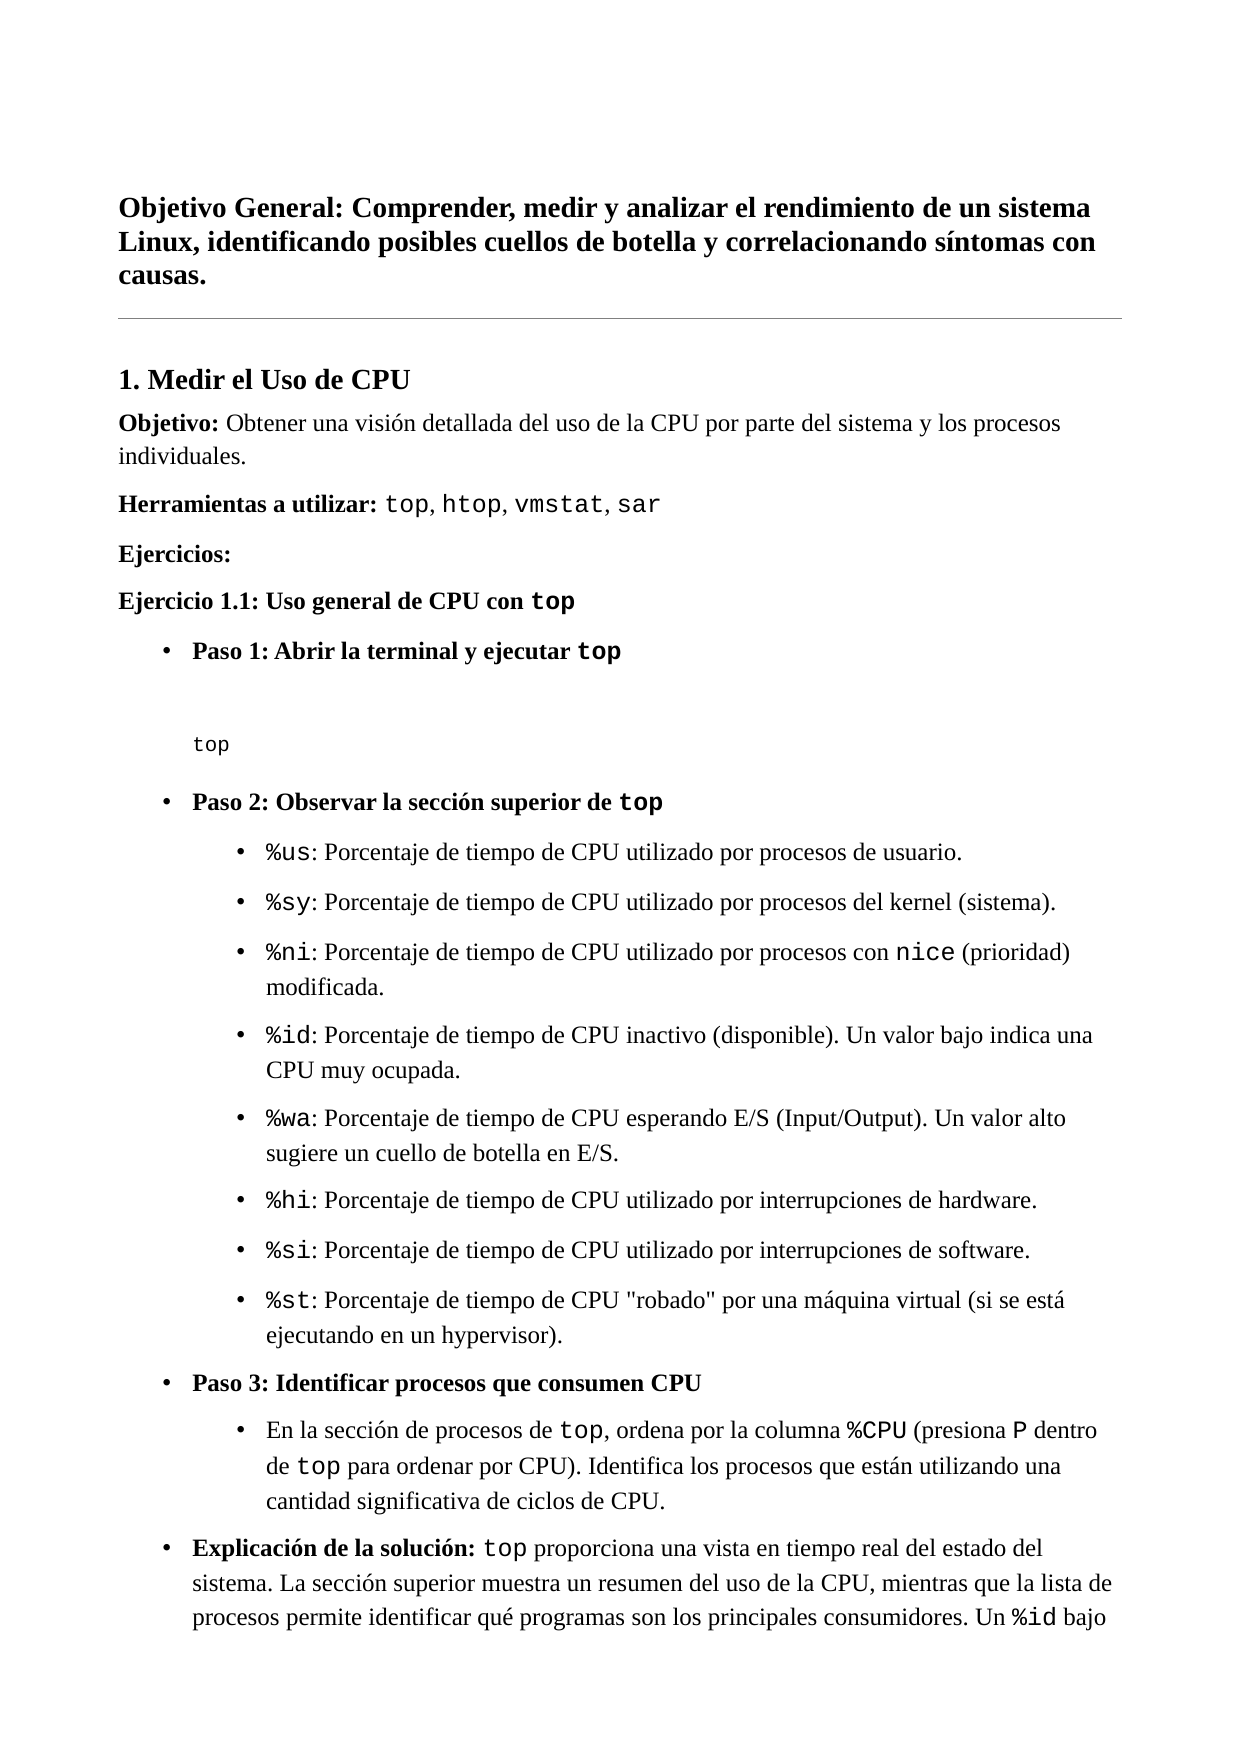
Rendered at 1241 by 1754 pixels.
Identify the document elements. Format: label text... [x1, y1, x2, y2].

text Ejercicios: [118, 539, 1122, 568]
list Paso 2: Observar la sección superior de top [162, 787, 1122, 818]
list %hi: Porcentaje de tiempo de CPU utilizado por interrupciones de hardware. [236, 1185, 1122, 1216]
subtitle Objetivo General: Comprender, medir y analizar el rendimiento de un sistema Linux, identificando posibles cuellos de botella y correlacionando síntomas con causas. [118, 190, 1122, 291]
list %us: Porcentaje de tiempo de CPU utilizado por procesos de usuario. [236, 837, 1122, 868]
list %wa: Porcentaje de tiempo de CPU esperando E/S (Input/Output). Un valor alto sugiere un cuello de botella en E/S. [236, 1103, 1122, 1166]
list Paso 1: Abrir la terminal y ejecutar top [162, 636, 1122, 667]
list top [162, 734, 1122, 758]
list %ni: Porcentaje de tiempo de CPU utilizado por procesos con nice (prioridad) modificada. [236, 937, 1122, 1001]
text Objetivo: Obtener una visión detallada del uso de la CPU por parte del sistema y los procesos individuales. [118, 408, 1122, 470]
list %si: Porcentaje de tiempo de CPU utilizado por interrupciones de software. [236, 1235, 1122, 1266]
text Ejercicio 1.1: Uso general de CPU con top [118, 586, 1122, 617]
list Paso 3: Identificar procesos que consumen CPU [162, 1368, 1122, 1397]
list En la sección de procesos de top, ordena por la columna %CPU (presiona P dentro de top para ordenar por CPU). Identifica los procesos que están utilizando una cantidad significativa de ciclos de CPU. [236, 1416, 1122, 1514]
list %st: Porcentaje de tiempo de CPU "robado" por una máquina virtual (si se está ejecutando en un hypervisor). [236, 1285, 1122, 1349]
subtitle 1. Medir el Uso de CPU [118, 362, 1122, 396]
list %id: Porcentaje de tiempo de CPU inactivo (disponible). Un valor bajo indica una CPU muy ocupada. [236, 1020, 1122, 1084]
list Explicación de la solución: top proporciona una vista en tiempo real del estado del sistema. La sección superior muestra un resumen del uso de la CPU, mientras que la lista de procesos permite identificar qué programas son los principales consumidores. Un %id bajo [162, 1533, 1122, 1632]
text Herramientas a utilizar: top, htop, vmstat, sar [118, 489, 1122, 520]
list %sy: Porcentaje de tiempo de CPU utilizado por procesos del kernel (sistema). [236, 887, 1122, 918]
